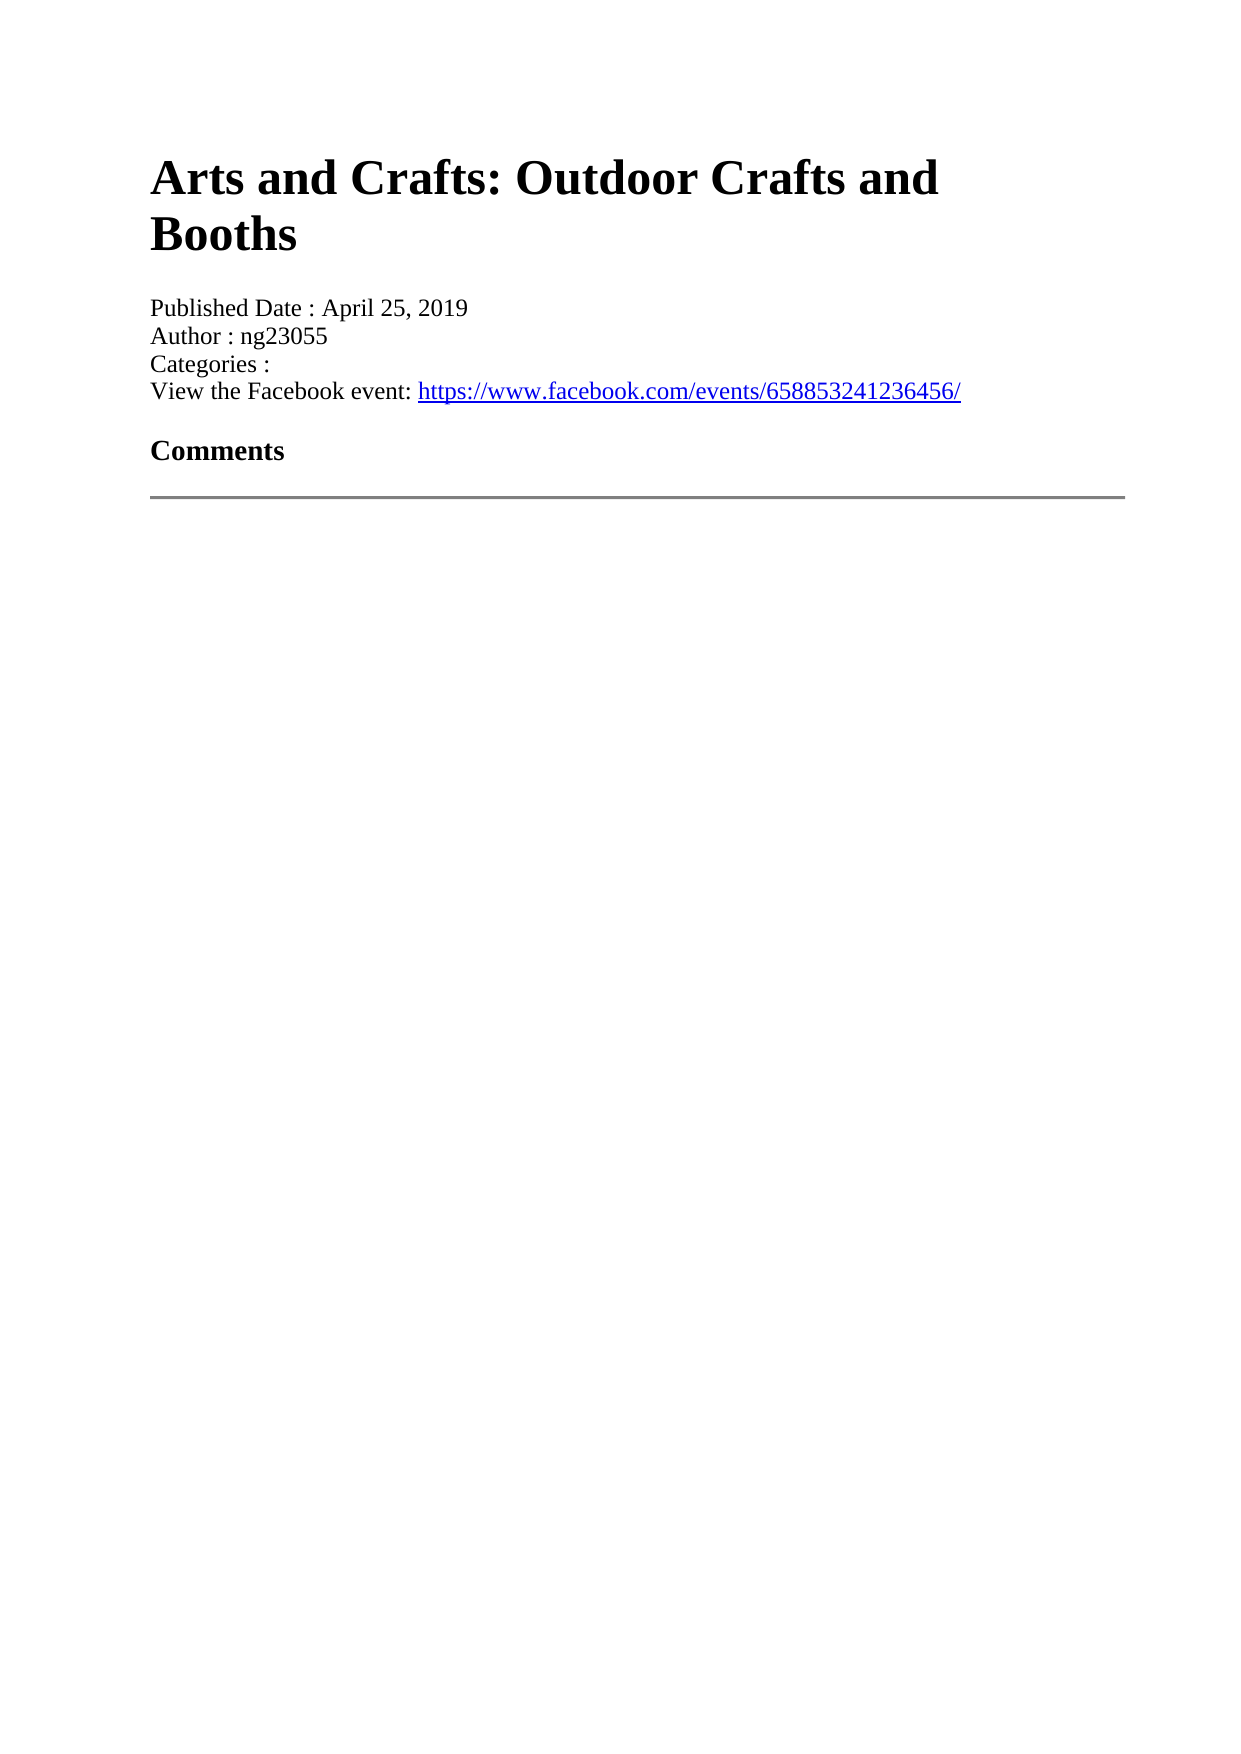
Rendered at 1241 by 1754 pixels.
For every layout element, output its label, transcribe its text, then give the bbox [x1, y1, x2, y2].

subtitle Arts and Crafts: Outdoor Crafts and Booths [150, 150, 1090, 261]
text Published Date : April 25, 2019 Author : ng23055 Categories : View the Facebook event: https://www.facebook.com/events/658853241236456/ [150, 294, 1090, 405]
subtitle Comments [150, 434, 1090, 467]
